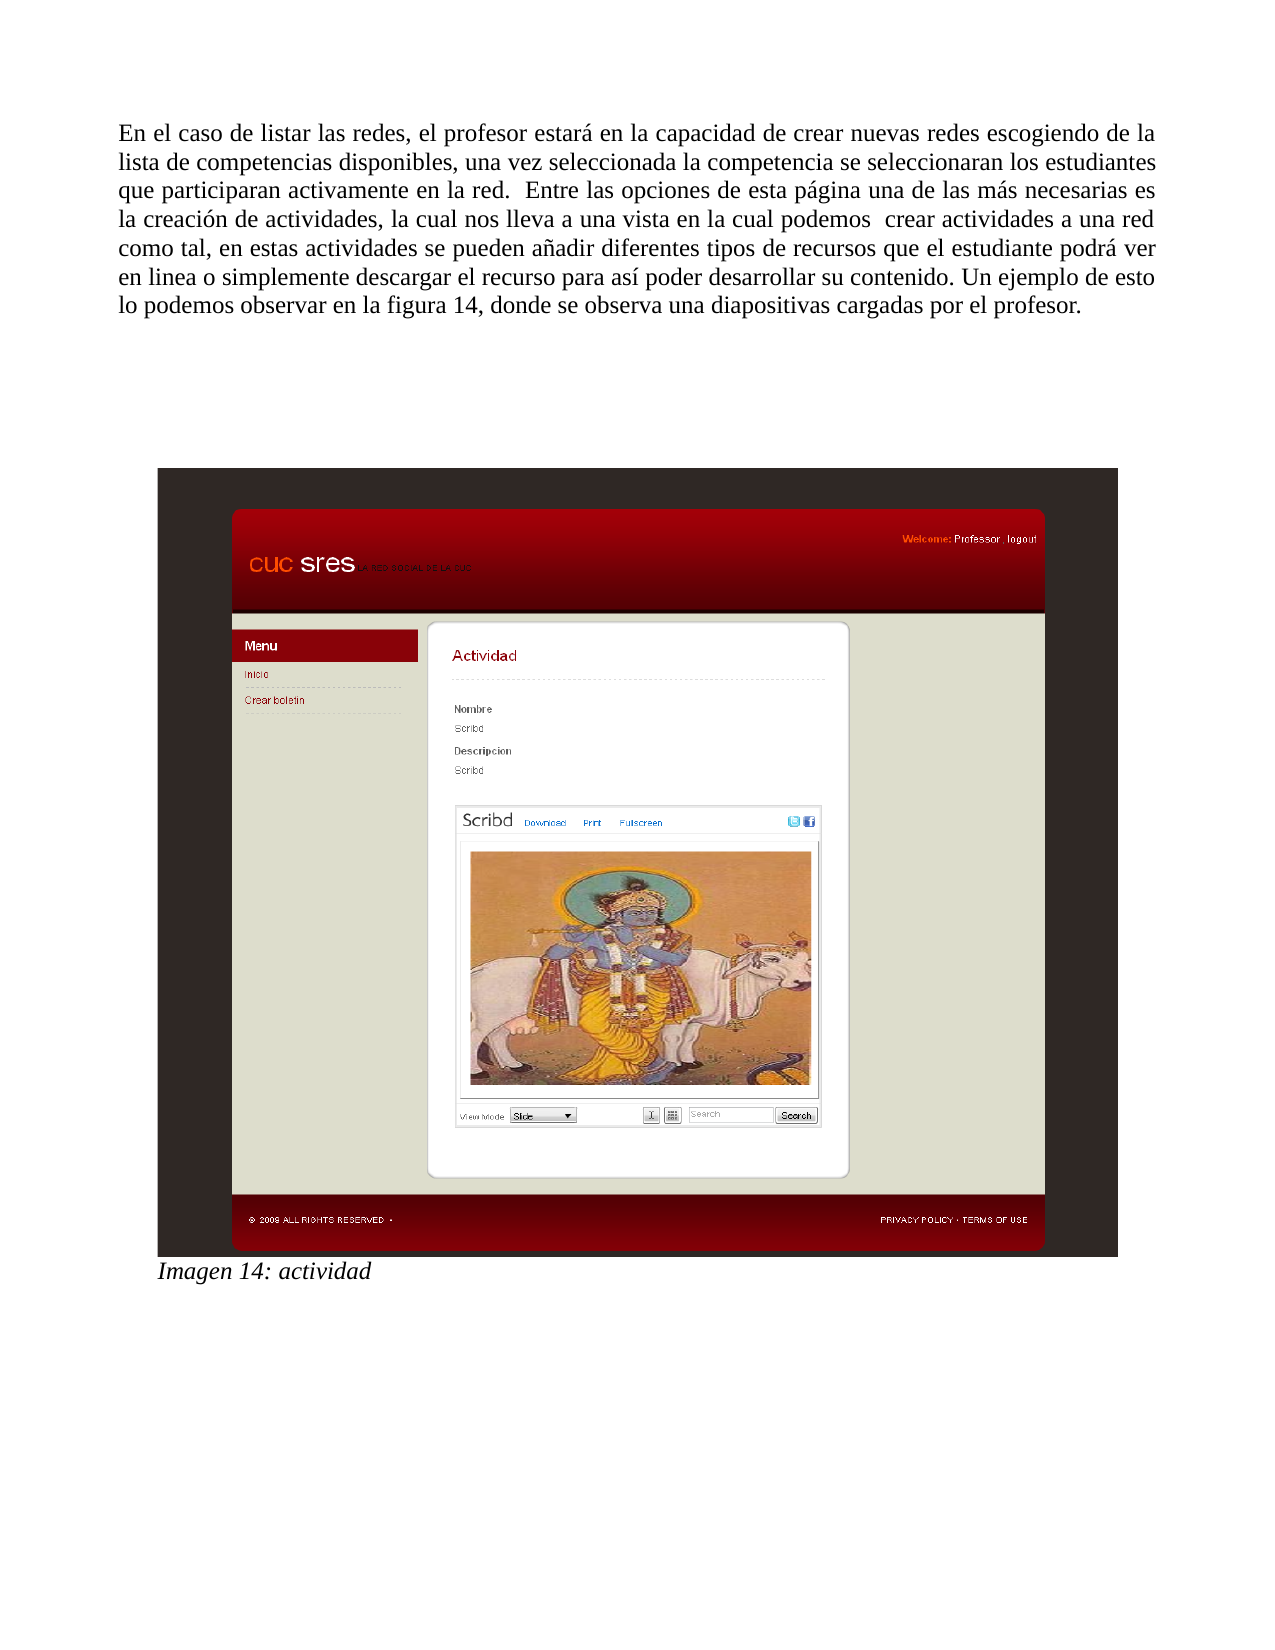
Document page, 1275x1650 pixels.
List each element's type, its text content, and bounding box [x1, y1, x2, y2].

picture [157, 468, 1118, 1257]
text En el caso de listar las redes, el profesor estará en la capacidad de crear nuevas redes escogiendo de la lista de competencias disponibles, una vez seleccionada la competencia se seleccionaran los estudiantes que participaran activamente en la red. Entre las opciones de esta página una de las más necesarias es la creación de actividades, la cual nos lleva a una vista en la cual podemos crear actividades a una red como tal, en estas actividades se pueden añadir diferentes tipos de recursos que el estudiante podrá ver en linea o simplemente descargar el recurso para así poder desarrollar su contenido. Un ejemplo de esto lo podemos observar en la figura 14, donde se observa una diapositivas cargadas por el profesor. [118, 118, 1157, 319]
text Imagen 14: actividad [157, 1257, 1118, 1285]
